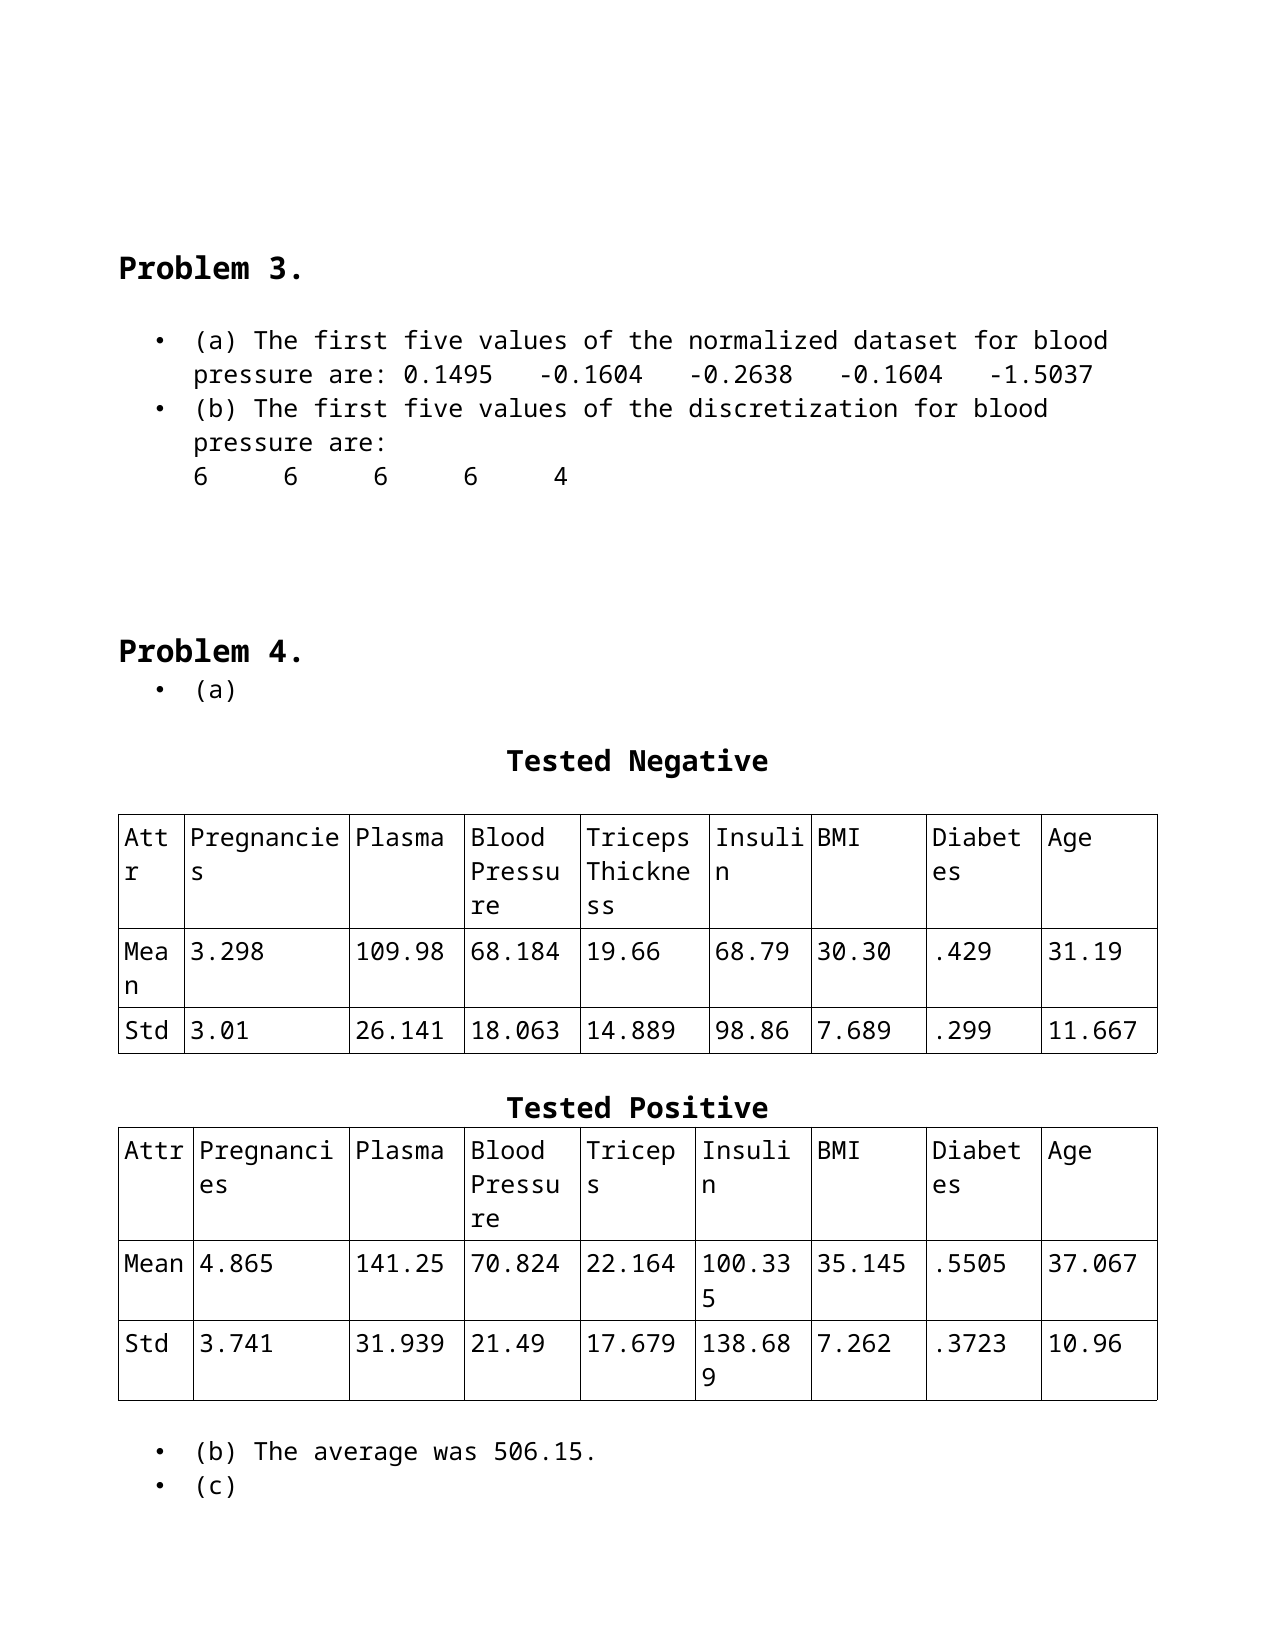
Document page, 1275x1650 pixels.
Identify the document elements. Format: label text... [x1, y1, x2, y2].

table_cell .299 [927, 1008, 1041, 1053]
table_cell 98.86 [710, 1008, 811, 1053]
table_cell 141.25 [350, 1241, 464, 1320]
list (c) [156, 1468, 1157, 1502]
table_header Diabetes [927, 1128, 1041, 1240]
table_cell 68.79 [710, 929, 811, 1007]
table_header Triceps Thickness [581, 815, 709, 927]
table_header Triceps [581, 1128, 695, 1240]
table_cell 31.939 [350, 1321, 464, 1400]
text Tested Positive [118, 1087, 1157, 1127]
table_cell Std [119, 1321, 193, 1400]
table_cell 31.19 [1042, 929, 1157, 1007]
table_header Attr [119, 1128, 193, 1240]
table_cell .429 [927, 929, 1041, 1007]
table_cell 37.067 [1042, 1241, 1157, 1320]
table_cell 26.141 [350, 1008, 464, 1053]
table_header Plasma [350, 1128, 464, 1240]
table_cell 4.865 [194, 1241, 349, 1320]
table_cell 3.298 [185, 929, 349, 1007]
table_header Pregnancies [194, 1128, 349, 1240]
table_cell .3723 [927, 1321, 1041, 1400]
list (a) [156, 672, 1157, 706]
table_header Blood Pressure [465, 815, 580, 927]
table_cell 70.824 [465, 1241, 580, 1320]
list (a) The first five values of the normalized dataset for blood pressure are: 0.1495 -0.1604 -0.2638 -0.1604 -1.5037 [156, 323, 1157, 391]
table_cell 10.96 [1042, 1321, 1157, 1400]
table_cell Mean [119, 929, 184, 1007]
table_header Plasma [350, 815, 464, 927]
table_cell 7.689 [812, 1008, 926, 1053]
table_cell 109.98 [350, 929, 464, 1007]
table_header Pregnancies [185, 815, 349, 927]
table_cell 138.689 [696, 1321, 811, 1400]
table_cell 14.889 [581, 1008, 709, 1053]
table_cell 11.667 [1042, 1008, 1157, 1053]
table_header Attr [119, 815, 184, 927]
table_header Diabetes [927, 815, 1041, 927]
table_cell 21.49 [465, 1321, 580, 1400]
table_cell 22.164 [581, 1241, 695, 1320]
table_header BMI [812, 1128, 926, 1240]
table_header Insulin [710, 815, 811, 927]
table_cell 30.30 [812, 929, 926, 1007]
table_header BMI [812, 815, 926, 927]
text Problem 3. [118, 246, 1157, 288]
table_header Age [1042, 1128, 1157, 1240]
table_cell .5505 [927, 1241, 1041, 1320]
table_cell 68.184 [465, 929, 580, 1007]
table_cell 18.063 [465, 1008, 580, 1053]
table_cell 17.679 [581, 1321, 695, 1400]
table_cell 19.66 [581, 929, 709, 1007]
table_cell 3.741 [194, 1321, 349, 1400]
text Tested Negative [118, 740, 1157, 779]
table_cell Std [119, 1008, 184, 1053]
table_cell 100.335 [696, 1241, 811, 1320]
list (b) The first five values of the discretization for blood pressure are: [156, 391, 1157, 459]
table_header Blood Pressure [465, 1128, 580, 1240]
table_cell 35.145 [812, 1241, 926, 1320]
table_header Insulin [696, 1128, 811, 1240]
list (b) The average was 506.15. [156, 1434, 1157, 1468]
table_cell 3.01 [185, 1008, 349, 1053]
text Problem 4. [118, 629, 1157, 672]
table_header Age [1042, 815, 1157, 927]
list 6 6 6 6 4 [156, 459, 1157, 493]
table_cell Mean [119, 1241, 193, 1320]
table_cell 7.262 [812, 1321, 926, 1400]
